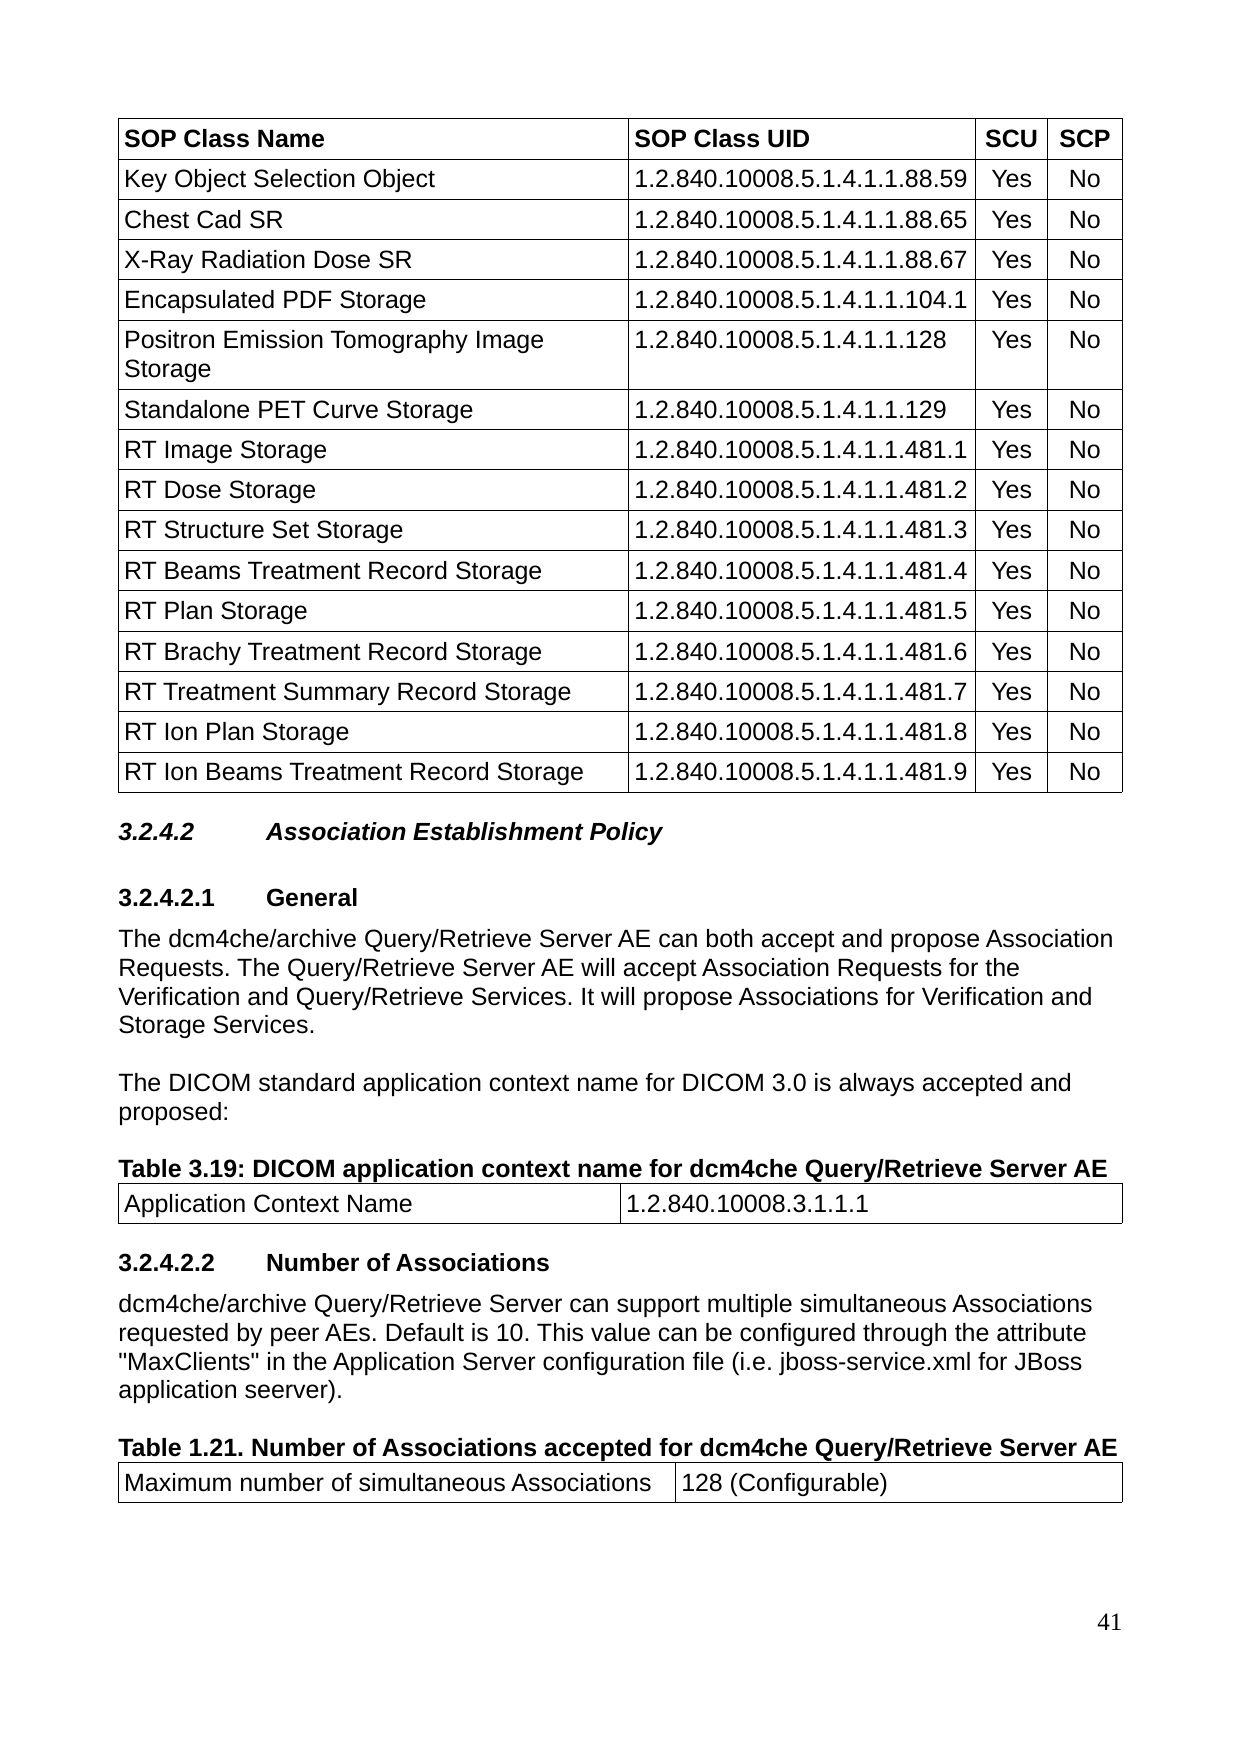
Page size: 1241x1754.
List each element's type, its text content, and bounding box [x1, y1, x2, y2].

table_cell RT Image Storage [119, 430, 628, 469]
table_header SCP [1048, 119, 1122, 158]
table_cell Yes [976, 672, 1047, 711]
table_cell No [1048, 712, 1122, 752]
table_cell 1.2.840.10008.5.1.4.1.1.88.65 [629, 200, 975, 239]
table_cell No [1048, 672, 1122, 711]
table_cell No [1048, 321, 1122, 389]
table_cell 1.2.840.10008.5.1.4.1.1.481.6 [629, 632, 975, 671]
table_cell RT Dose Storage [119, 470, 628, 510]
table_cell Yes [976, 280, 1047, 320]
table_cell 1.2.840.10008.5.1.4.1.1.481.7 [629, 672, 975, 711]
table_cell Yes [976, 591, 1047, 631]
table_header 1.2.840.10008.3.1.1.1 [621, 1184, 1122, 1223]
table_header SOP Class Name [119, 119, 628, 158]
table_cell RT Brachy Treatment Record Storage [119, 632, 628, 671]
text dcm4che/archive Query/Retrieve Server can support multiple simultaneous Associations requested by peer AEs. Default is 10. This value can be configured through the attribute "MaxClients" in the Application Server configuration file (i.e. jboss-service.xml for JBoss application seerver). [118, 1289, 1122, 1404]
table_cell Yes [976, 632, 1047, 671]
table_cell No [1048, 753, 1122, 792]
table_cell 1.2.840.10008.5.1.4.1.1.128 [629, 321, 975, 389]
table_cell Yes [976, 240, 1047, 279]
table_cell Yes [976, 160, 1047, 199]
text Table 1.21. Number of Associations accepted for dcm4che Query/Retrieve Server AE [118, 1433, 1122, 1462]
table_cell Yes [976, 712, 1047, 752]
table_cell 1.2.840.10008.5.1.4.1.1.481.8 [629, 712, 975, 752]
table_cell Yes [976, 753, 1047, 792]
table_cell Yes [976, 200, 1047, 239]
table_cell Key Object Selection Object [119, 160, 628, 199]
table_cell No [1048, 511, 1122, 550]
table_cell No [1048, 430, 1122, 469]
text Table 3.19: DICOM application context name for dcm4che Query/Retrieve Server AE [118, 1154, 1122, 1183]
table_cell 1.2.840.10008.5.1.4.1.1.481.5 [629, 591, 975, 631]
table_cell 1.2.840.10008.5.1.4.1.1.481.4 [629, 551, 975, 590]
table_cell 1.2.840.10008.5.1.4.1.1.481.1 [629, 430, 975, 469]
table_cell 1.2.840.10008.5.1.4.1.1.481.2 [629, 470, 975, 510]
table_cell 1.2.840.10008.5.1.4.1.1.88.67 [629, 240, 975, 279]
table_cell Standalone PET Curve Storage [119, 390, 628, 429]
table_cell No [1048, 390, 1122, 429]
table_cell 1.2.840.10008.5.1.4.1.1.88.59 [629, 160, 975, 199]
table_header SOP Class UID [629, 119, 975, 158]
table_cell RT Structure Set Storage [119, 511, 628, 550]
table_cell Chest Cad SR [119, 200, 628, 239]
table_cell Yes [976, 470, 1047, 510]
table_cell Yes [976, 511, 1047, 550]
table_cell No [1048, 240, 1122, 279]
table_cell No [1048, 470, 1122, 510]
table_cell 1.2.840.10008.5.1.4.1.1.129 [629, 390, 975, 429]
subtitle Association Establishment Policy [118, 817, 1122, 846]
table_cell 1.2.840.10008.5.1.4.1.1.481.3 [629, 511, 975, 550]
table_cell RT Beams Treatment Record Storage [119, 551, 628, 590]
table_cell Yes [976, 430, 1047, 469]
table_cell 1.2.840.10008.5.1.4.1.1.104.1 [629, 280, 975, 320]
text The DICOM standard application context name for DICOM 3.0 is always accepted and proposed: [118, 1068, 1122, 1125]
text The dcm4che/archive Query/Retrieve Server AE can both accept and propose Association Requests. The Query/Retrieve Server AE will accept Association Requests for the Verification and Query/Retrieve Services. It will propose Associations for Verification and Storage Services. [118, 924, 1122, 1039]
table_cell RT Plan Storage [119, 591, 628, 631]
table_cell RT Ion Beams Treatment Record Storage [119, 753, 628, 792]
table_cell No [1048, 280, 1122, 320]
table_cell No [1048, 160, 1122, 199]
table_cell 1.2.840.10008.5.1.4.1.1.481.9 [629, 753, 975, 792]
table_header Application Context Name [119, 1184, 620, 1223]
table_cell X-Ray Radiation Dose SR [119, 240, 628, 279]
table_cell Yes [976, 321, 1047, 389]
subtitle Number of Associations [118, 1248, 1122, 1277]
table_cell No [1048, 551, 1122, 590]
table_cell Positron Emission Tomography Image Storage [119, 321, 628, 389]
table_cell Encapsulated PDF Storage [119, 280, 628, 320]
table_cell Yes [976, 551, 1047, 590]
table_cell No [1048, 591, 1122, 631]
table_header 128 (Configurable) [676, 1463, 1122, 1502]
subtitle General [118, 883, 1122, 912]
table_cell No [1048, 632, 1122, 671]
table_header Maximum number of simultaneous Associations [119, 1463, 675, 1502]
table_header SCU [976, 119, 1047, 158]
table_cell RT Treatment Summary Record Storage [119, 672, 628, 711]
table_cell RT Ion Plan Storage [119, 712, 628, 752]
table_cell Yes [976, 390, 1047, 429]
table_cell No [1048, 200, 1122, 239]
